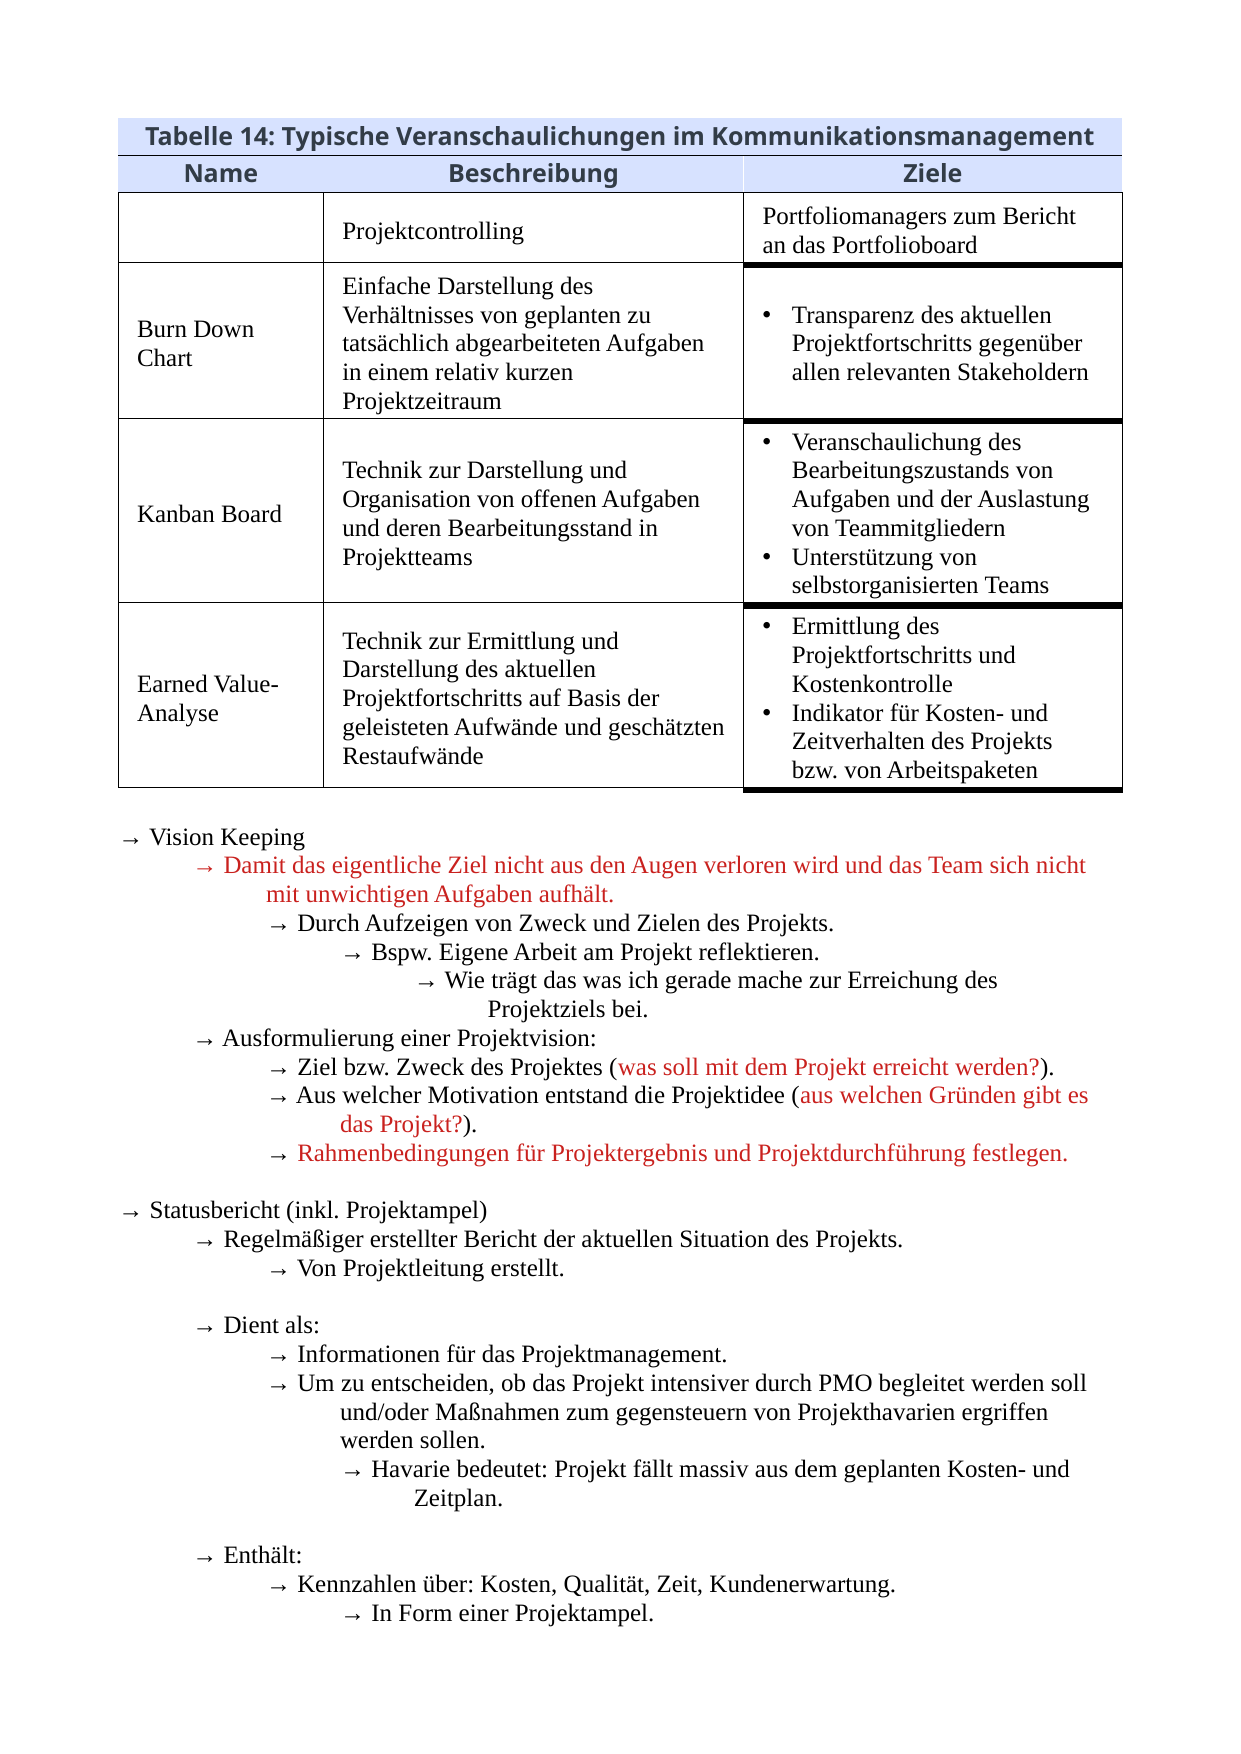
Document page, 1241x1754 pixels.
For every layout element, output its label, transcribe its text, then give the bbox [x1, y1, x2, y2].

table_cell Kanban Board [119, 419, 323, 602]
text → Ausformulierung einer Projektvision: [118, 1023, 1122, 1052]
text → Aus welcher Motivation entstand die Projektidee (aus welchen Gründen gibt es [118, 1081, 1122, 1109]
table_header Tabelle 14: Typische Veranschaulichungen im Kommunikationsmanagement [118, 118, 1122, 155]
table_cell [119, 193, 323, 262]
text → Durch Aufzeigen von Zweck und Zielen des Projekts. [118, 908, 1122, 937]
text werden sollen. [118, 1426, 1122, 1454]
table_cell Projektcontrolling [324, 193, 743, 262]
text → Informationen für das Projektmanagement. [118, 1339, 1122, 1368]
text Zeitplan. [118, 1483, 1122, 1512]
table_cell Technik zur Darstellung und Organisation von offenen Aufgaben und deren Bearbeitungsstand in Projektteams [324, 419, 743, 602]
table_cell Ziele [744, 156, 1122, 192]
text → In Form einer Projektampel. [118, 1598, 1122, 1627]
text → Vision Keeping [118, 822, 1122, 851]
text → Wie trägt das was ich gerade mache zur Erreichung des [118, 966, 1122, 994]
text → Um zu entscheiden, ob das Projekt intensiver durch PMO begleitet werden soll [118, 1368, 1122, 1397]
table_cell Transparenz des aktuellen Projektfortschritts gegenüber allen relevanten Stakeholdern [744, 268, 1122, 418]
text → Dient als: [118, 1311, 1122, 1339]
table_cell Veranschaulichung des Bearbeitungszustands von Aufgaben und der Auslastung von Teammitgliedern Unterstützung von selbstorganisierten Teams [744, 424, 1122, 602]
text und/oder Maßnahmen zum gegensteuern von Projekthavarien ergriffen [118, 1397, 1122, 1426]
table_cell Name [118, 156, 323, 192]
text mit unwichtigen Aufgaben aufhält. [118, 879, 1122, 908]
table_cell Earned Value-Analyse [119, 603, 323, 787]
text → Enthält: [118, 1541, 1122, 1569]
text → Bspw. Eigene Arbeit am Projekt reflektieren. [118, 937, 1122, 966]
text Projektziels bei. [118, 994, 1122, 1023]
text → Regelmäßiger erstellter Bericht der aktuellen Situation des Projekts. [118, 1224, 1122, 1253]
text das Projekt?). [118, 1109, 1122, 1138]
table_cell Portfoliomanagers zum Bericht an das Portfolioboard [744, 193, 1122, 262]
table_cell Technik zur Ermittlung und Darstellung des aktuellen Projektfortschritts auf Basis der geleisteten Aufwände und geschätzten Restaufwände [324, 603, 743, 787]
text → Rahmenbedingungen für Projektergebnis und Projektdurchführung festlegen. [118, 1138, 1122, 1167]
table_cell Burn Down Chart [119, 263, 323, 418]
text → Von Projektleitung erstellt. [118, 1253, 1122, 1282]
text → Havarie bedeutet: Projekt fällt massiv aus dem geplanten Kosten- und [118, 1454, 1122, 1483]
table_cell Einfache Darstellung des Verhältnisses von geplanten zu tatsächlich abgearbeiteten Aufgaben in einem relativ kurzen Projektzeitraum [324, 263, 743, 418]
text → Kennzahlen über: Kosten, Qualität, Zeit, Kundenerwartung. [118, 1569, 1122, 1598]
text → Damit das eigentliche Ziel nicht aus den Augen verloren wird und das Team sich nicht [118, 851, 1122, 879]
table_cell Beschreibung [323, 156, 743, 192]
table_cell Ermittlung des Projektfortschritts und Kostenkontrolle Indikator für Kosten- und Zeitverhalten des Projekts bzw. von Arbeitspaketen [744, 609, 1122, 787]
text → Statusbericht (inkl. Projektampel) [118, 1196, 1122, 1224]
text → Ziel bzw. Zweck des Projektes (was soll mit dem Projekt erreicht werden?). [118, 1052, 1122, 1081]
